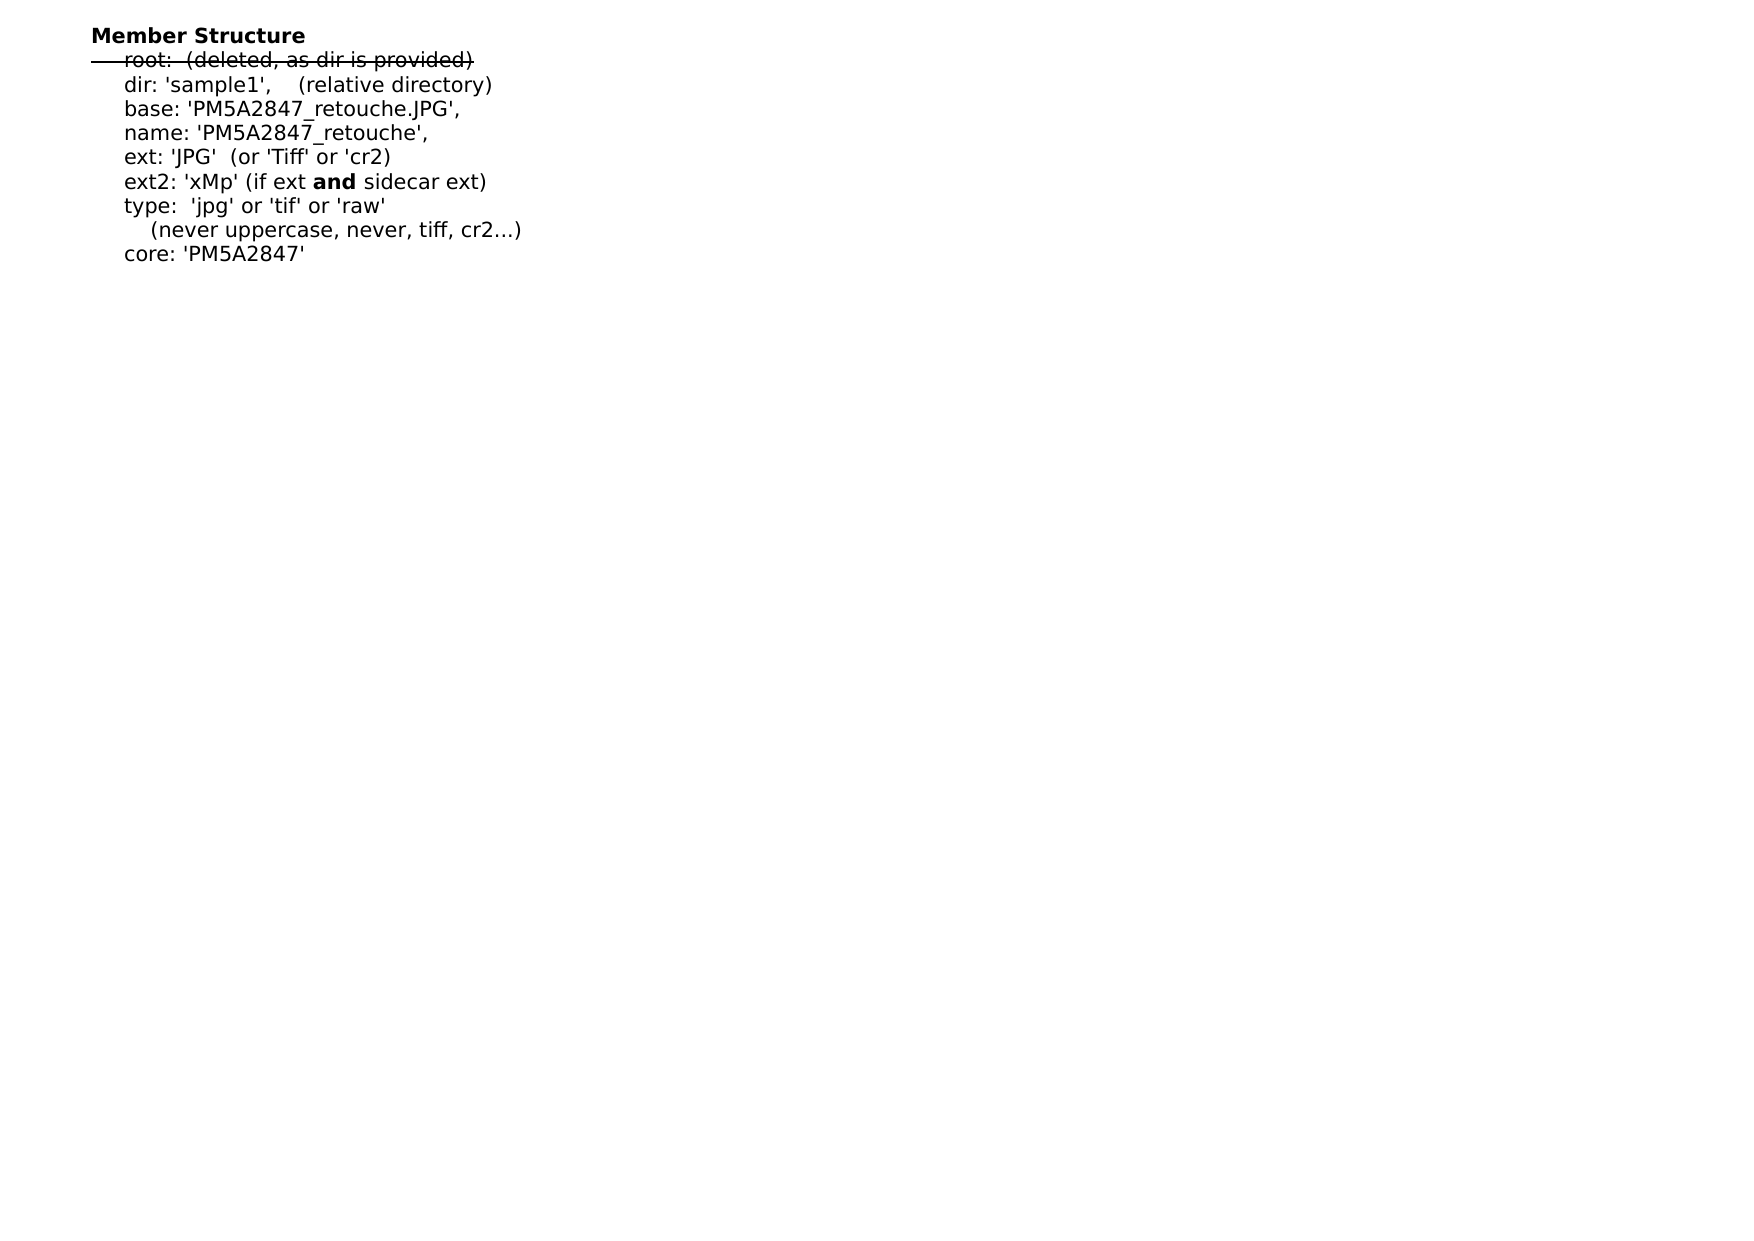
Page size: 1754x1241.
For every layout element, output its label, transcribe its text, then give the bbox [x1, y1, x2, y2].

table_header Member Structure root: (deleted, as dir is provided) dir: 'sample1', (relative directory) base: 'PM5A2847_retouche.JPG', name: 'PM5A2847_retouche', ext: 'JPG' (or 'Tiff' or 'cr2) ext2: 'xMp' (if ext and sidecar ext) type: 'jpg' or 'tif' or 'raw' (never uppercase, never, tiff, cr2...) core: 'PM5A2847' [85, 18, 622, 272]
table_header [622, 18, 915, 272]
table_header [915, 18, 1330, 272]
table_header [1330, 18, 1745, 272]
